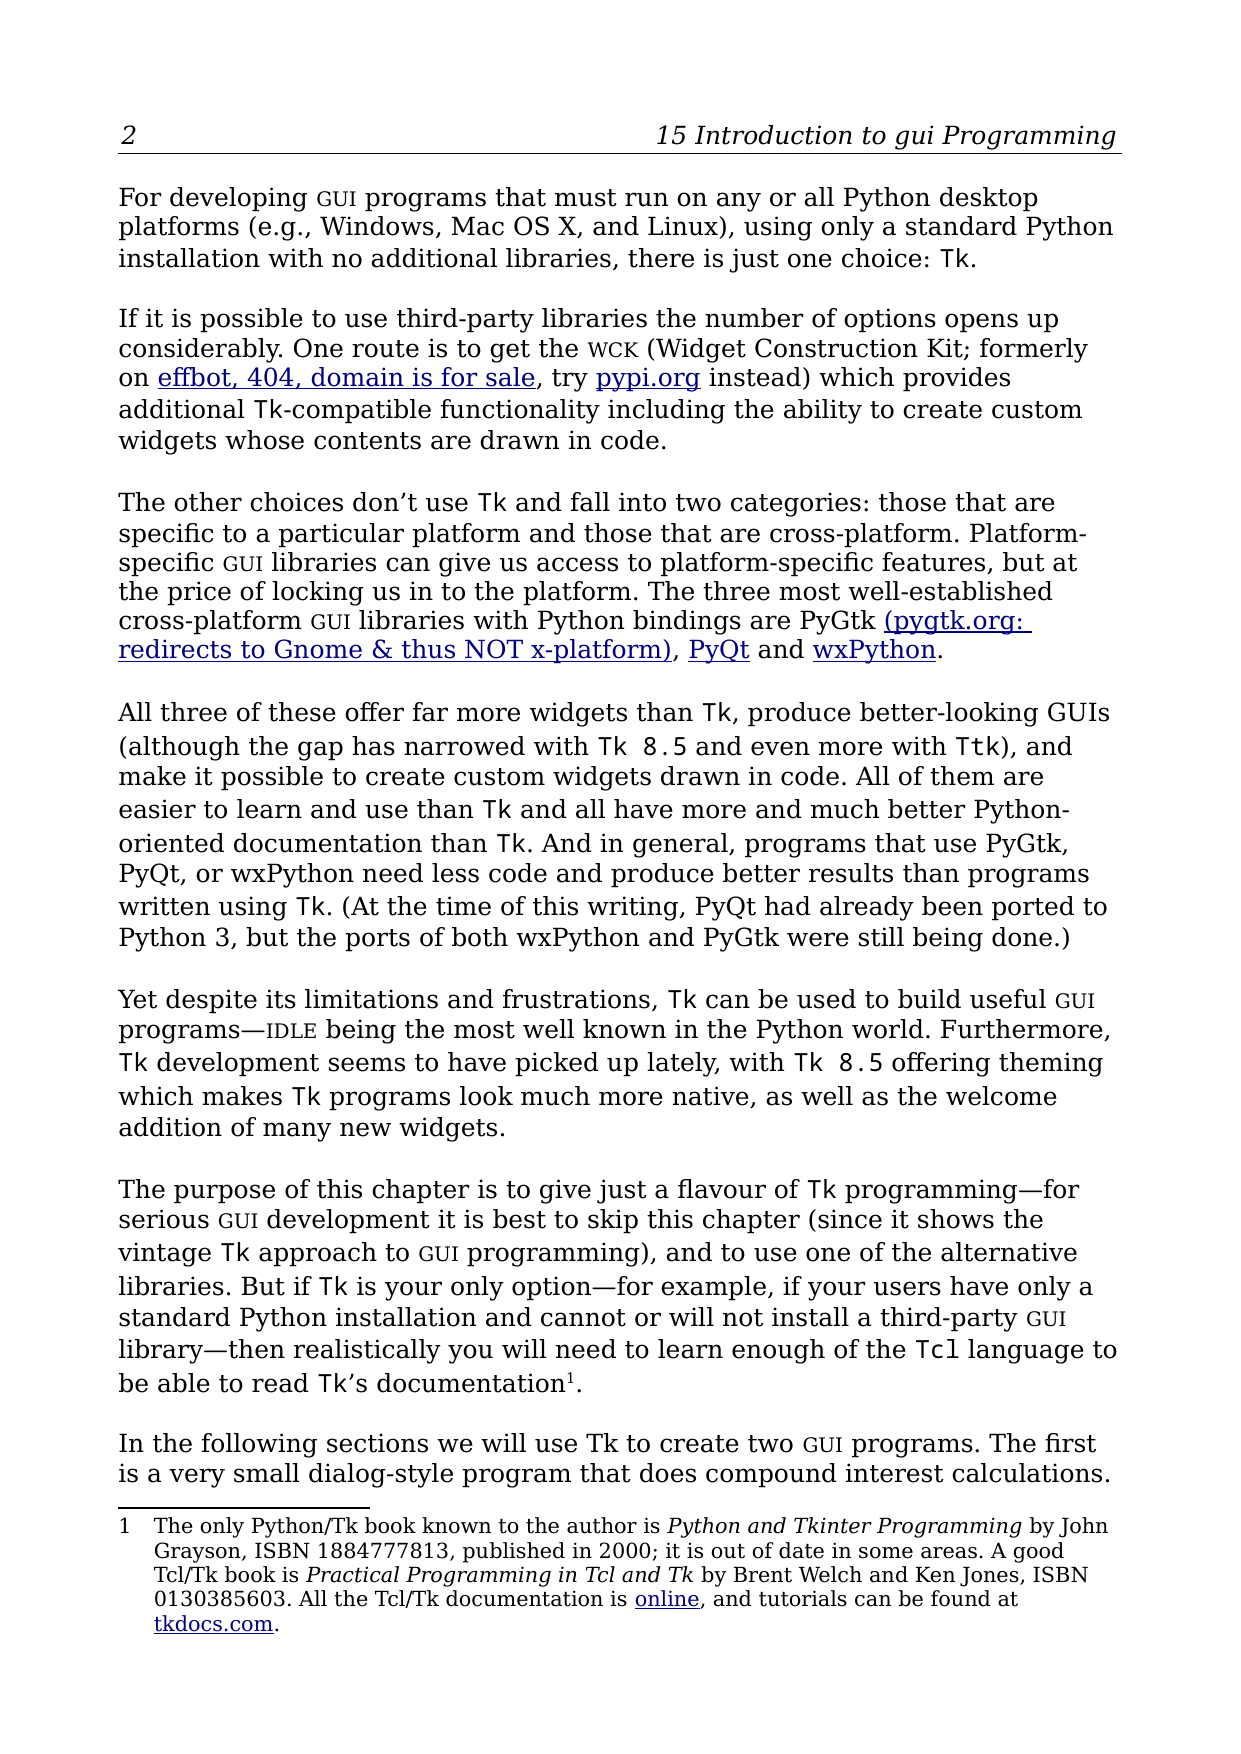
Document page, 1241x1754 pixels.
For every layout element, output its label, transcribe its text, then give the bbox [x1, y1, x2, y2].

text In the following sections we will use Tk to create two gui programs. The first is a very small dialog-style program that does compound interest calculations. [118, 1429, 1122, 1488]
text All three of these offer far more widgets than Tk, produce better-looking GUIs (although the gap has narrowed with Tk 8.5 and even more with Ttk), and make it possible to create custom widgets drawn in code. All of them are easier to learn and use than Tk and all have more and much better Python-oriented documentation than Tk. And in general, programs that use PyGtk, PyQt, or wxPython need less code and produce better results than programs written using Tk. (At the time of this writing, PyQt had already been ported to Python 3, but the ports of both wxPython and PyGtk were still being done.) [118, 694, 1122, 952]
text For developing gui programs that must run on any or all Python desktop platforms (e.g., Windows, Mac OS X, and Linux), using only a standard Python installation with no additional libraries, there is just one choice: Tk. [118, 183, 1122, 275]
text Yet despite its limitations and frustrations, Tk can be used to build useful gui programs—idle being the most well known in the Python world. Furthermore, Tk development seems to have picked up lately, with Tk 8.5 offering theming which makes Tk programs look much more native, as well as the welcome addition of many new widgets. [118, 981, 1122, 1142]
text If it is possible to use third-party libraries the number of options opens up considerably. One route is to get the wck (Widget Construction Kit; formerly on effbot, 404, domain is for sale, try pypi.org instead) which provides additional Tk-compatible functionality including the ability to create custom widgets whose contents are drawn in code. [118, 304, 1122, 455]
text The only Python/Tk book known to the author is Python and Tkinter Programming by John Grayson, ISBN 1884777813, published in 2000; it is out of date in some areas. A good Tcl/Tk book is Practical Programming in Tcl and Tk by Brent Welch and Ken Jones, ISBN 0130385603. All the Tcl/Tk documentation is online, and tutorials can be found at tkdocs.com. [118, 1514, 1122, 1636]
text The purpose of this chapter is to give just a flavour of Tk programming—for serious gui development it is best to skip this chapter (since it shows the vintage Tk approach to gui programming), and to use one of the alternative libraries. But if Tk is your only option—for example, if your users have only a standard Python installation and cannot or will not install a third-party gui library—then realistically you will need to learn enough of the Tcl language to be able to read Tk’s documentation. [118, 1171, 1122, 1400]
text The other choices don’t use Tk and fall into two categories: those that are specific to a particular platform and those that are cross-platform. Platform-specific gui libraries can give us access to platform-specific features, but at the price of locking us in to the platform. The three most well-established cross-platform gui libraries with Python bindings are PyGtk (pygtk.org: redirects to Gnome & thus NOT x-platform), PyQt and wxPython. [118, 485, 1122, 665]
